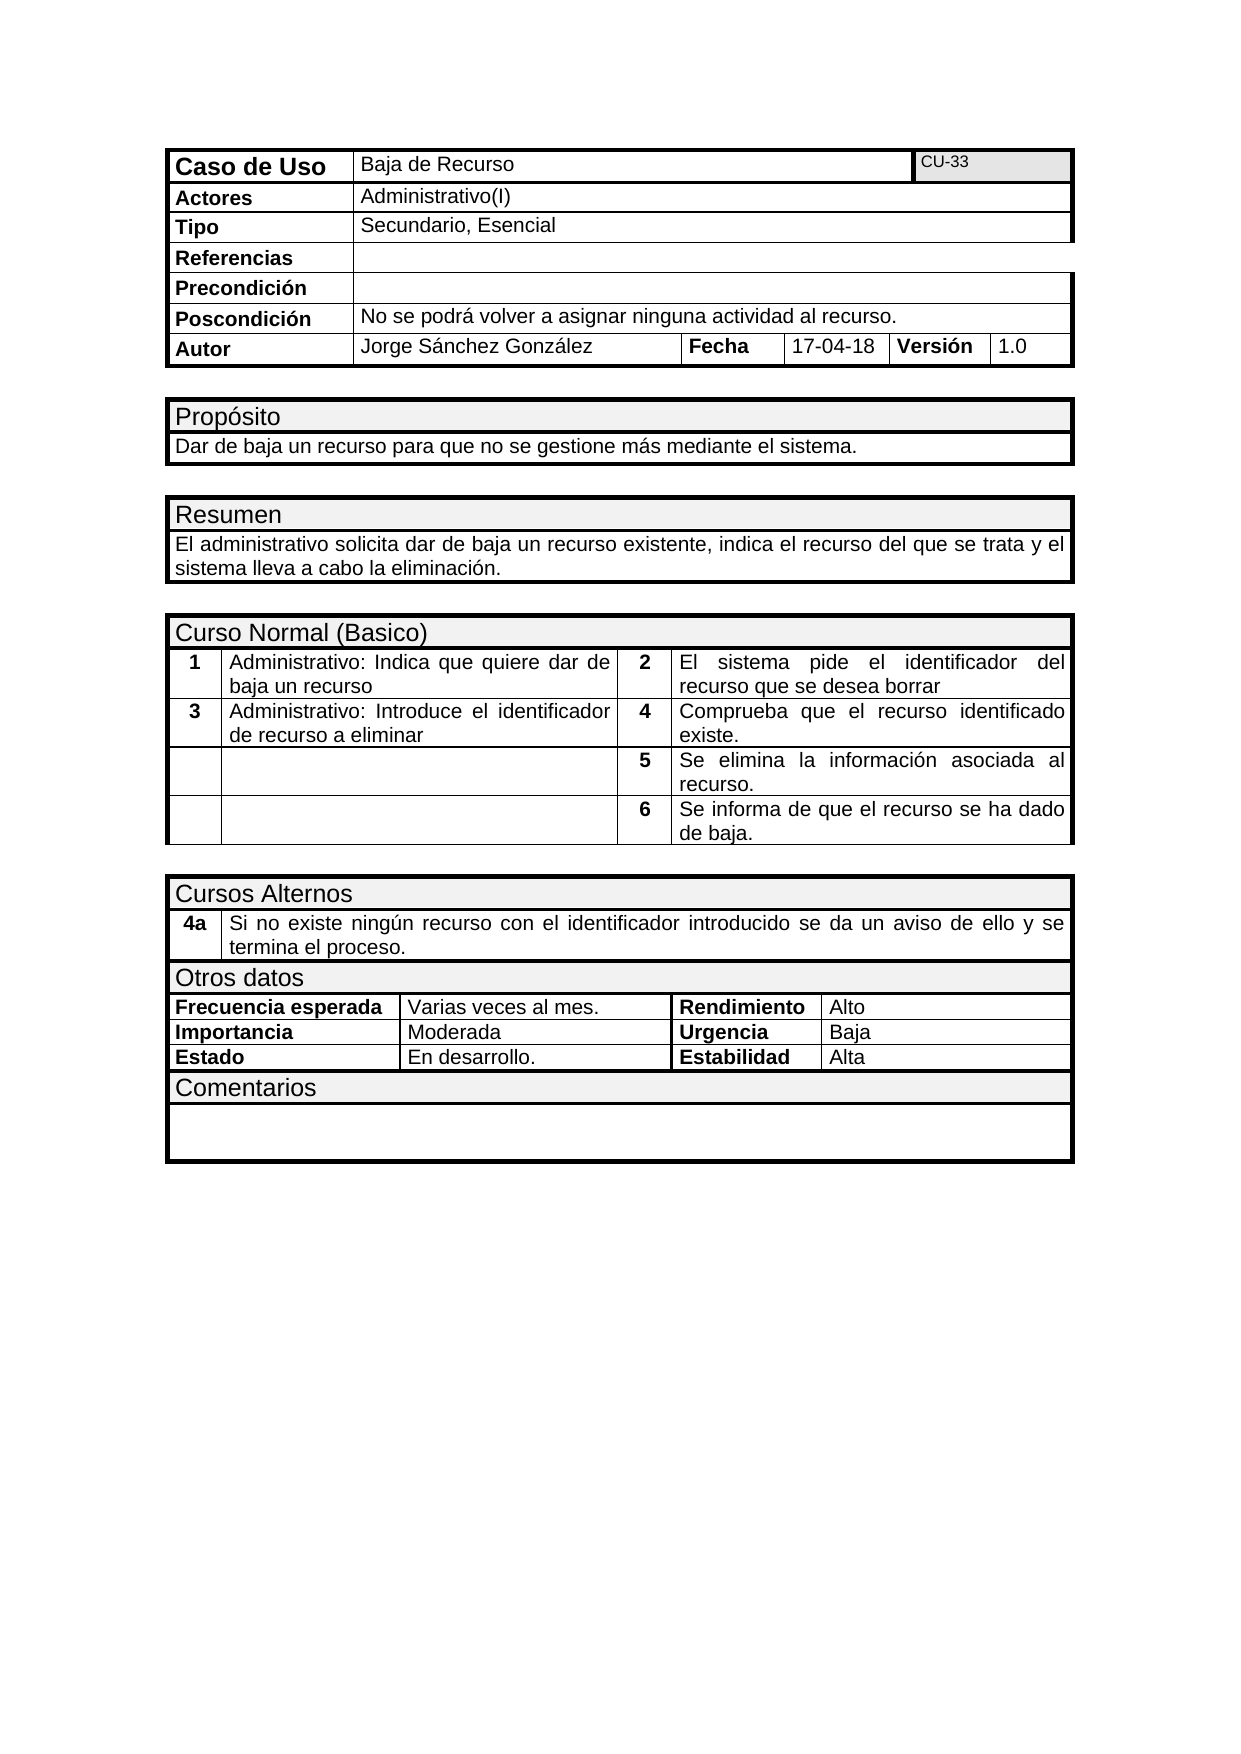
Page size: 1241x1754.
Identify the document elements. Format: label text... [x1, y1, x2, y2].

table_cell 5 [618, 748, 671, 795]
table_cell Dar de baja un recurso para que no se gestione más mediante el sistema. [170, 434, 1070, 462]
table_cell Si no existe ningún recurso con el identificador introducido se da un aviso de ello y se termina el proceso. [222, 911, 1070, 958]
table_cell Autor [170, 334, 353, 363]
table_cell Alto [822, 995, 1070, 1019]
table_cell Jorge Sánchez González [354, 334, 681, 363]
table_cell Frecuencia esperada [170, 995, 399, 1019]
table_header Cursos Alternos [170, 879, 1070, 907]
table_cell Alta [822, 1045, 1070, 1068]
table_cell 1 [170, 650, 221, 697]
table_cell [222, 748, 617, 795]
table_cell Referencias [170, 243, 353, 272]
table_cell Baja [822, 1020, 1070, 1043]
table_cell Comprueba que el recurso identificado existe. [672, 699, 1070, 746]
table_cell [170, 796, 221, 844]
table_cell Importancia [170, 1020, 399, 1043]
table_cell Fecha [682, 334, 784, 363]
table_cell Precondición [170, 273, 353, 303]
table_cell El administrativo solicita dar de baja un recurso existente, indica el recurso del que se trata y el sistema lleva a cabo la eliminación. [170, 532, 1070, 579]
table_cell [354, 273, 1070, 303]
table_cell [354, 243, 1073, 272]
table_header Curso Normal (Basico) [170, 618, 1070, 646]
table_cell 4 [618, 699, 671, 746]
table_cell [170, 748, 221, 795]
table_cell Estabilidad [673, 1045, 821, 1068]
table_cell [170, 1105, 1070, 1159]
table_cell Rendimiento [673, 995, 821, 1019]
table_cell Otros datos [170, 963, 1070, 992]
table_cell 17-04-18 [785, 334, 889, 363]
table_cell 1.0 [991, 334, 1070, 363]
table_cell Actores [170, 184, 353, 211]
table_cell Se informa de que el recurso se ha dado de baja. [672, 796, 1070, 844]
table_cell Versión [890, 334, 990, 363]
table_cell 3 [170, 699, 221, 746]
table_header Caso de Uso [170, 152, 353, 181]
table_cell Se elimina la información asociada al recurso. [672, 748, 1070, 795]
table_cell Moderada [401, 1020, 670, 1043]
table_cell Administrativo: Introduce el identificador de recurso a eliminar [222, 699, 617, 746]
table_cell Administrativo(I) [354, 184, 1070, 211]
table_cell No se podrá volver a asignar ninguna actividad al recurso. [354, 304, 1070, 333]
table_cell 2 [618, 650, 671, 697]
table_cell El sistema pide el identificador del recurso que se desea borrar [672, 650, 1070, 697]
table_cell Administrativo: Indica que quiere dar de baja un recurso [222, 650, 617, 697]
table_cell 4a [170, 911, 221, 958]
table_cell Secundario, Esencial [354, 213, 1070, 242]
table_cell En desarrollo. [401, 1045, 670, 1068]
table_header Resumen [170, 500, 1070, 528]
table_header Propósito [170, 402, 1070, 430]
table_cell Poscondición [170, 304, 353, 333]
table_cell 6 [618, 796, 671, 844]
table_cell Comentarios [170, 1073, 1070, 1102]
table_header Baja de Recurso [354, 152, 911, 181]
table_cell Estado [170, 1045, 399, 1068]
table_cell Urgencia [673, 1020, 821, 1043]
table_cell [222, 796, 617, 844]
table_cell Varias veces al mes. [401, 995, 670, 1019]
table_header CU-33 [916, 152, 1070, 181]
table_cell Tipo [170, 213, 353, 242]
